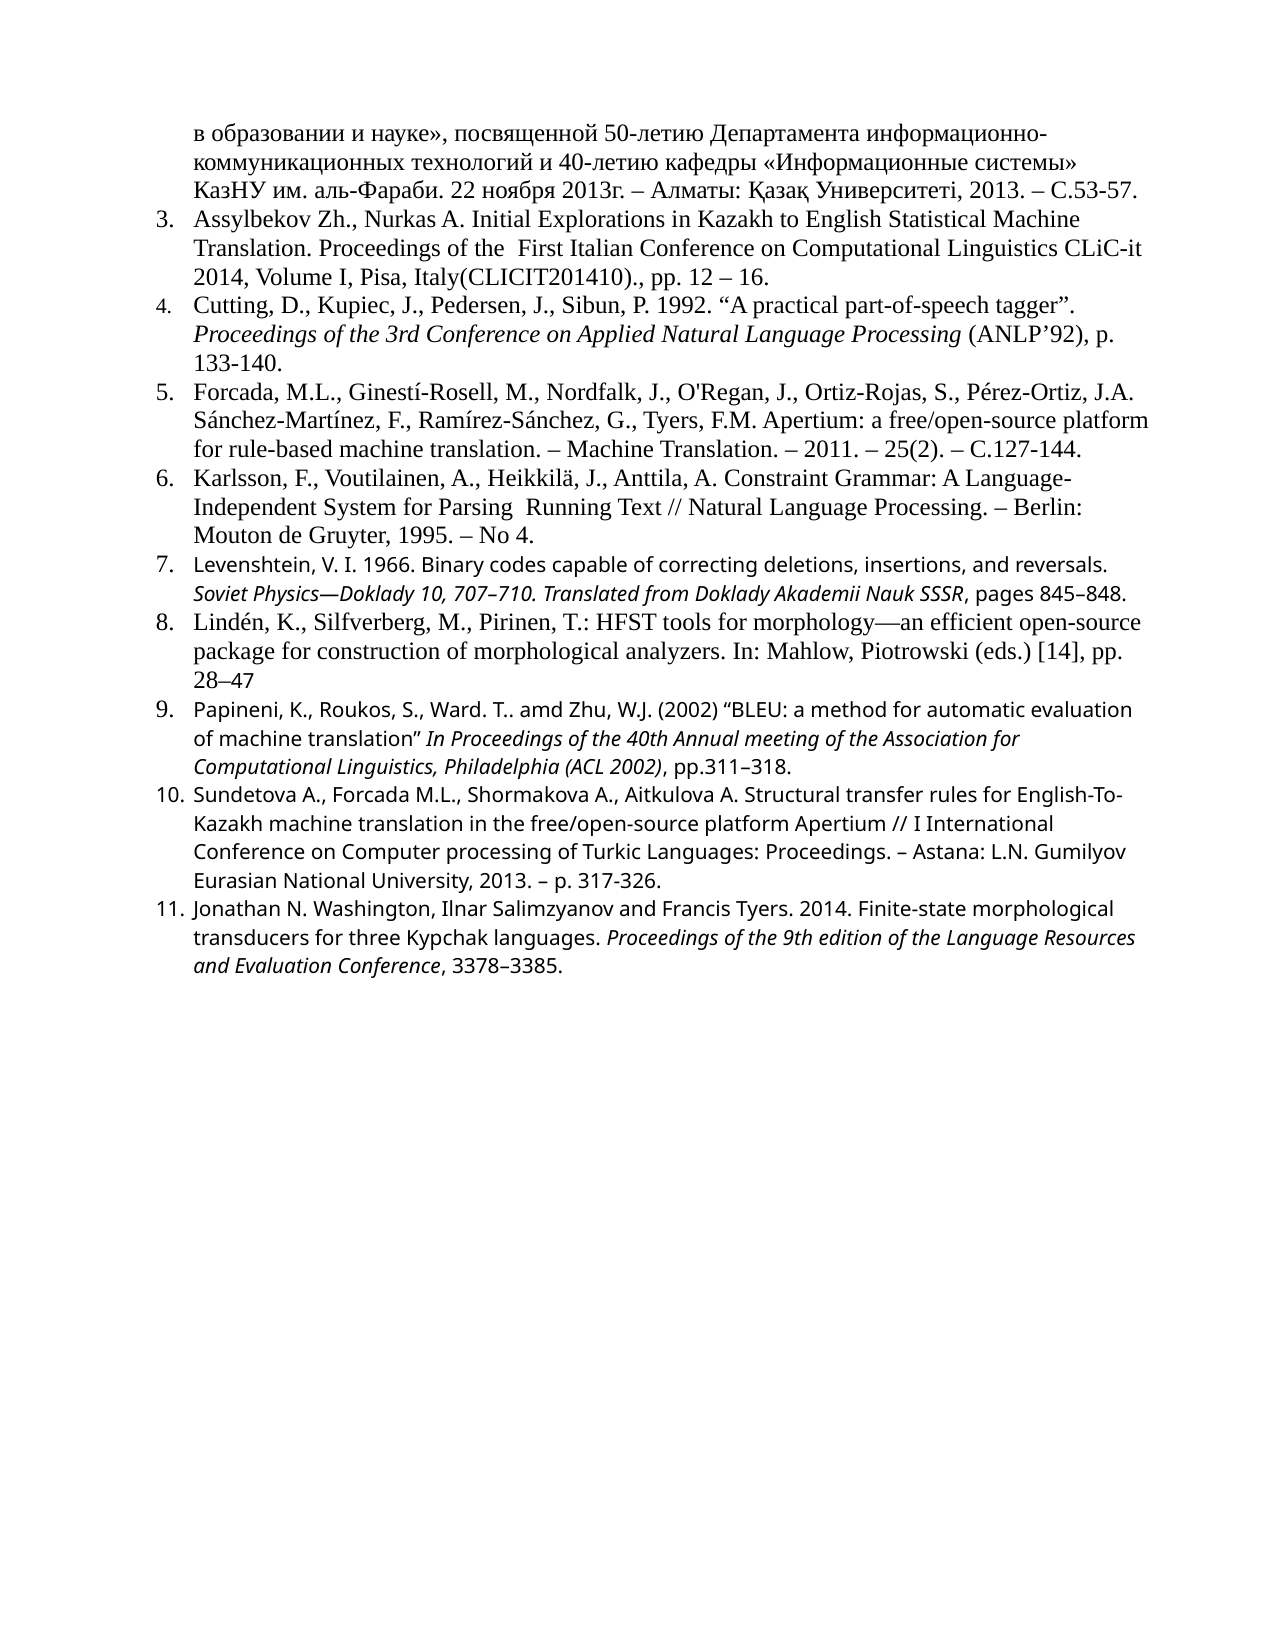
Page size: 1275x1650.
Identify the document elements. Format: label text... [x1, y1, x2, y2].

list Lindén, K., Silfverberg, M., Pirinen, T.: HFST tools for morphology—an efficient open-source package for construction of morphological analyzers. In: Mahlow, Piotrowski (eds.) [14], pp. 28–47 [156, 607, 1157, 694]
list в образовании и науке», посвященной 50-летию Департамента информационно-коммуникационных технологий и 40-летию кафедры «Информационные системы» КазНУ им. аль-Фараби. 22 ноября 2013г. – Алматы: Қазақ Университеті, 2013. – С.53-57. [156, 118, 1157, 204]
list Karlsson, F., Voutilainen, A., Heikkilä, J., Anttila, A. Constraint Grammar: A Language-Independent System for Parsing Running Text // Natural Language Processing. – Berlin: Mouton de Gruyter, 1995. – No 4. [156, 463, 1157, 549]
list Levenshtein, V. I. 1966. Binary codes capable of correcting deletions, insertions, and reversals. Soviet Physics—Doklady 10, 707–710. Translated from Doklady Akademii Nauk SSSR, pages 845–848. [156, 549, 1157, 607]
list Papineni, K., Roukos, S., Ward. T.. amd Zhu, W.J. (2002) “BLEU: a method for automatic evaluation of machine translation” In Proceedings of the 40th Annual meeting of the Association for Computational Linguistics, Philadelphia (ACL 2002), pp.311–318. [156, 694, 1157, 781]
list Sundetova A., Forcada M.L., Shormakova A., Aitkulova A. Structural transfer rules for English-To-Kazakh machine translation in the free/open-source platform Apertium // I International Conference on Computer processing of Turkic Languages: Proceedings. – Astana: L.N. Gumilyov Eurasian National University, 2013. – p. 317-326. [156, 781, 1157, 894]
list Jonathan N. Washington, Ilnar Salimzyanov and Francis Tyers. 2014. Finite-state morphological transducers for three Kypchak languages. Proceedings of the 9th edition of the Language Resources and Evaluation Conference, 3378–3385. [156, 894, 1157, 980]
list Cutting, D., Kupiec, J., Pedersen, J., Sibun, P. 1992. “A practical part-of-speech tagger”. Proceedings of the 3rd Conference on Applied Natural Language Processing (ANLP’92), p. 133-140. [156, 291, 1157, 377]
list Assylbekov Zh., Nurkas A. Initial Explorations in Kazakh to English Statistical Machine Translation. Proceedings of the First Italian Conference on Computational Linguistics CLiC-it 2014, Volume I, Pisa, Italy(CLICIT201410)., pp. 12 – 16. [156, 204, 1157, 291]
list Forcada, M.L., Ginestí-Rosell, M., Nordfalk, J., O'Regan, J., Ortiz-Rojas, S., Pérez-Ortiz, J.A. Sánchez-Martínez, F., Ramírez-Sánchez, G., Tyers, F.M. Apertium: a free/open-source platform for rule-based machine translation. – Machine Translation. – 2011. – 25(2). – C.127-144. [156, 377, 1157, 463]
